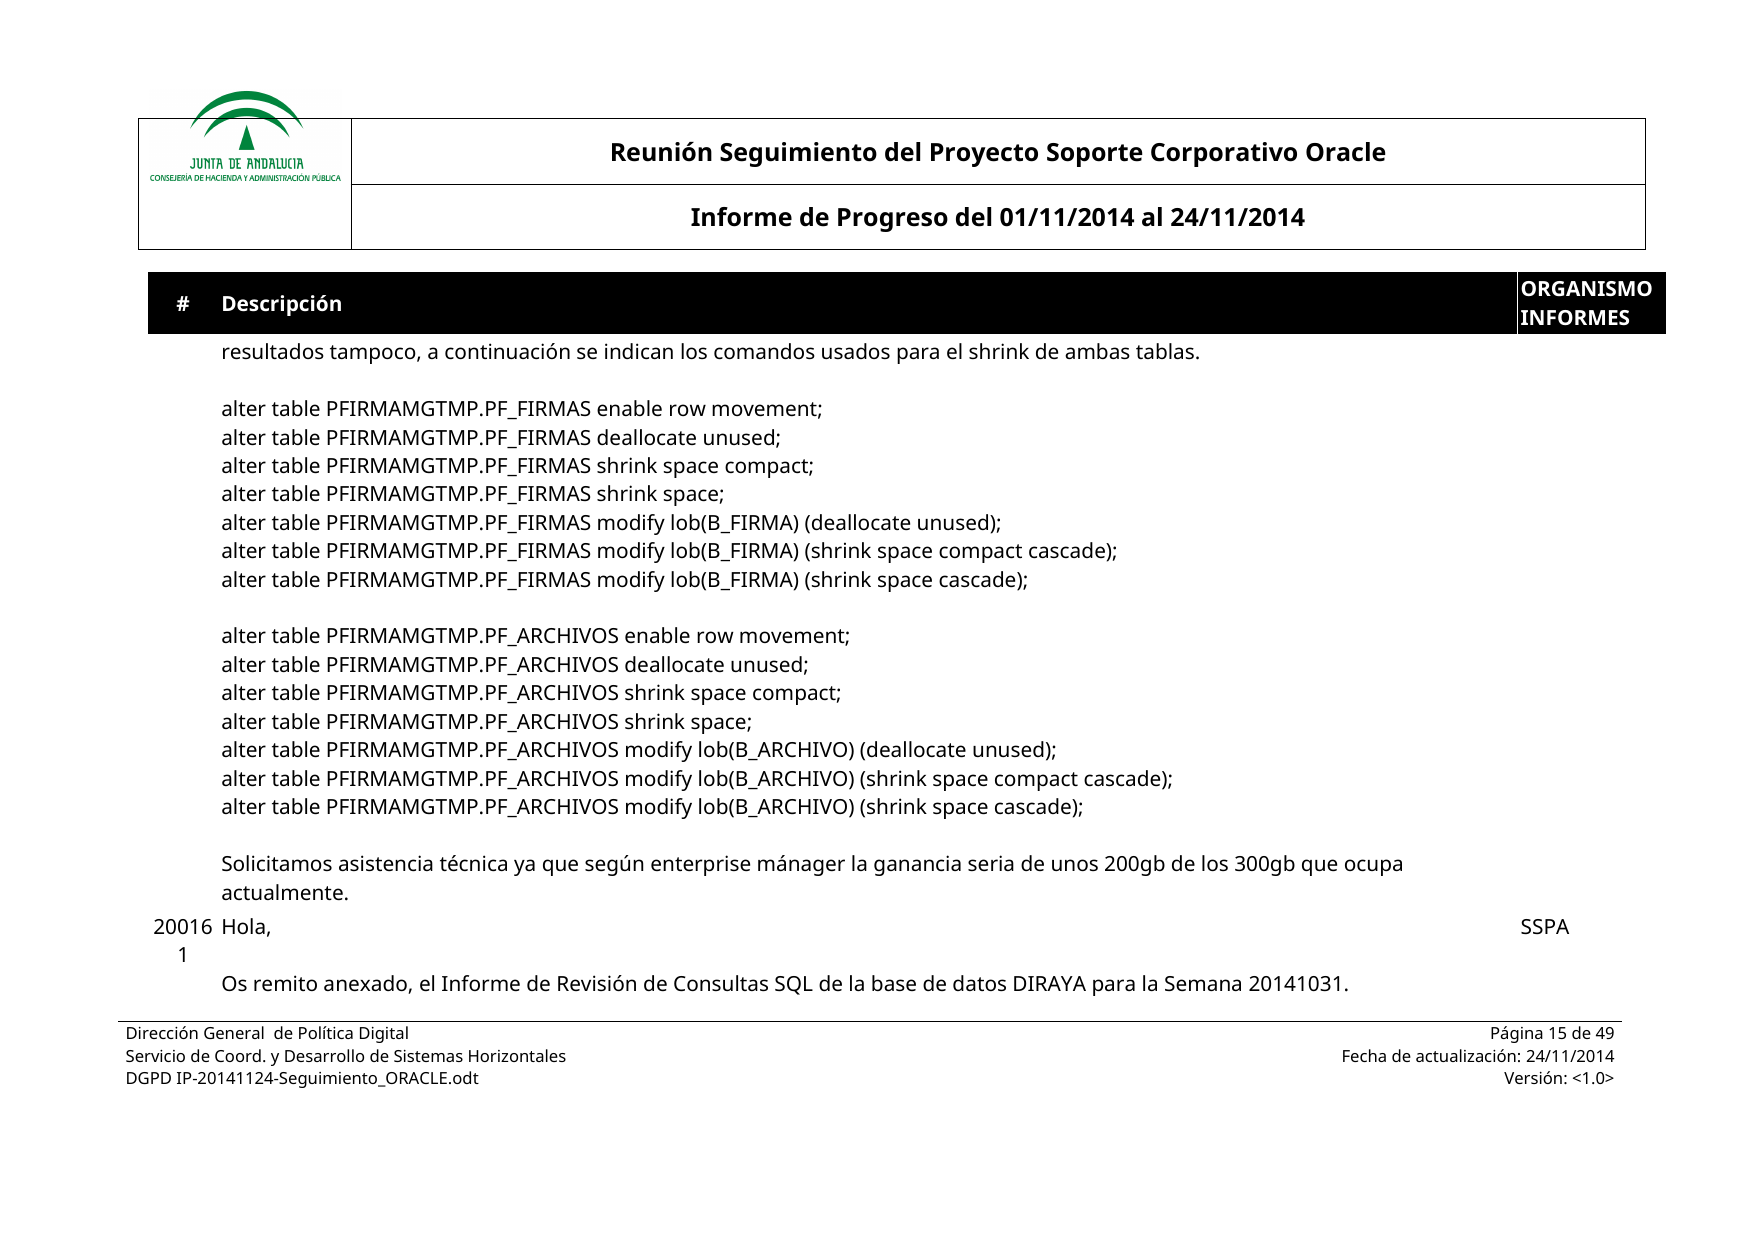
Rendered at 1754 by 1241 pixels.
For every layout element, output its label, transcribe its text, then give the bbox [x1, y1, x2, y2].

table_cell Hola, Os remito anexado, el Informe de Revisión de Consultas SQL de la base de datos DIRAYA para la Semana 20141031. [218, 909, 1517, 1000]
picture [149, 119, 342, 182]
table_header ORGANISMO INFORMES [1518, 272, 1666, 334]
table_cell 200161 [148, 909, 218, 1000]
picture [149, 89, 342, 118]
table_header Descripción [218, 272, 1517, 334]
table_cell resultados tampoco, a continuación se indican los comandos usados para el shrink de ambas tablas. alter table PFIRMAMGTMP.PF_FIRMAS enable row movement; alter table PFIRMAMGTMP.PF_FIRMAS deallocate unused; alter table PFIRMAMGTMP.PF_FIRMAS shrink space compact; alter table PFIRMAMGTMP.PF_FIRMAS shrink space; alter table PFIRMAMGTMP.PF_FIRMAS modify lob(B_FIRMA) (deallocate unused); alter table PFIRMAMGTMP.PF_FIRMAS modify lob(B_FIRMA) (shrink space compact cascade); alter table PFIRMAMGTMP.PF_FIRMAS modify lob(B_FIRMA) (shrink space cascade); alter table PFIRMAMGTMP.PF_ARCHIVOS enable row movement; alter table PFIRMAMGTMP.PF_ARCHIVOS deallocate unused; alter table PFIRMAMGTMP.PF_ARCHIVOS shrink space compact; alter table PFIRMAMGTMP.PF_ARCHIVOS shrink space; alter table PFIRMAMGTMP.PF_ARCHIVOS modify lob(B_ARCHIVO) (deallocate unused); alter table PFIRMAMGTMP.PF_ARCHIVOS modify lob(B_ARCHIVO) (shrink space compact cascade); alter table PFIRMAMGTMP.PF_ARCHIVOS modify lob(B_ARCHIVO) (shrink space cascade); Solicitamos asistencia técnica ya que según enterprise mánager la ganancia seria de unos 200gb de los 300gb que ocupa actualmente. [218, 334, 1517, 909]
table_cell SSPA [1518, 909, 1666, 1000]
table_cell [148, 334, 218, 909]
table_cell [1518, 334, 1666, 909]
table_header # [148, 272, 218, 334]
